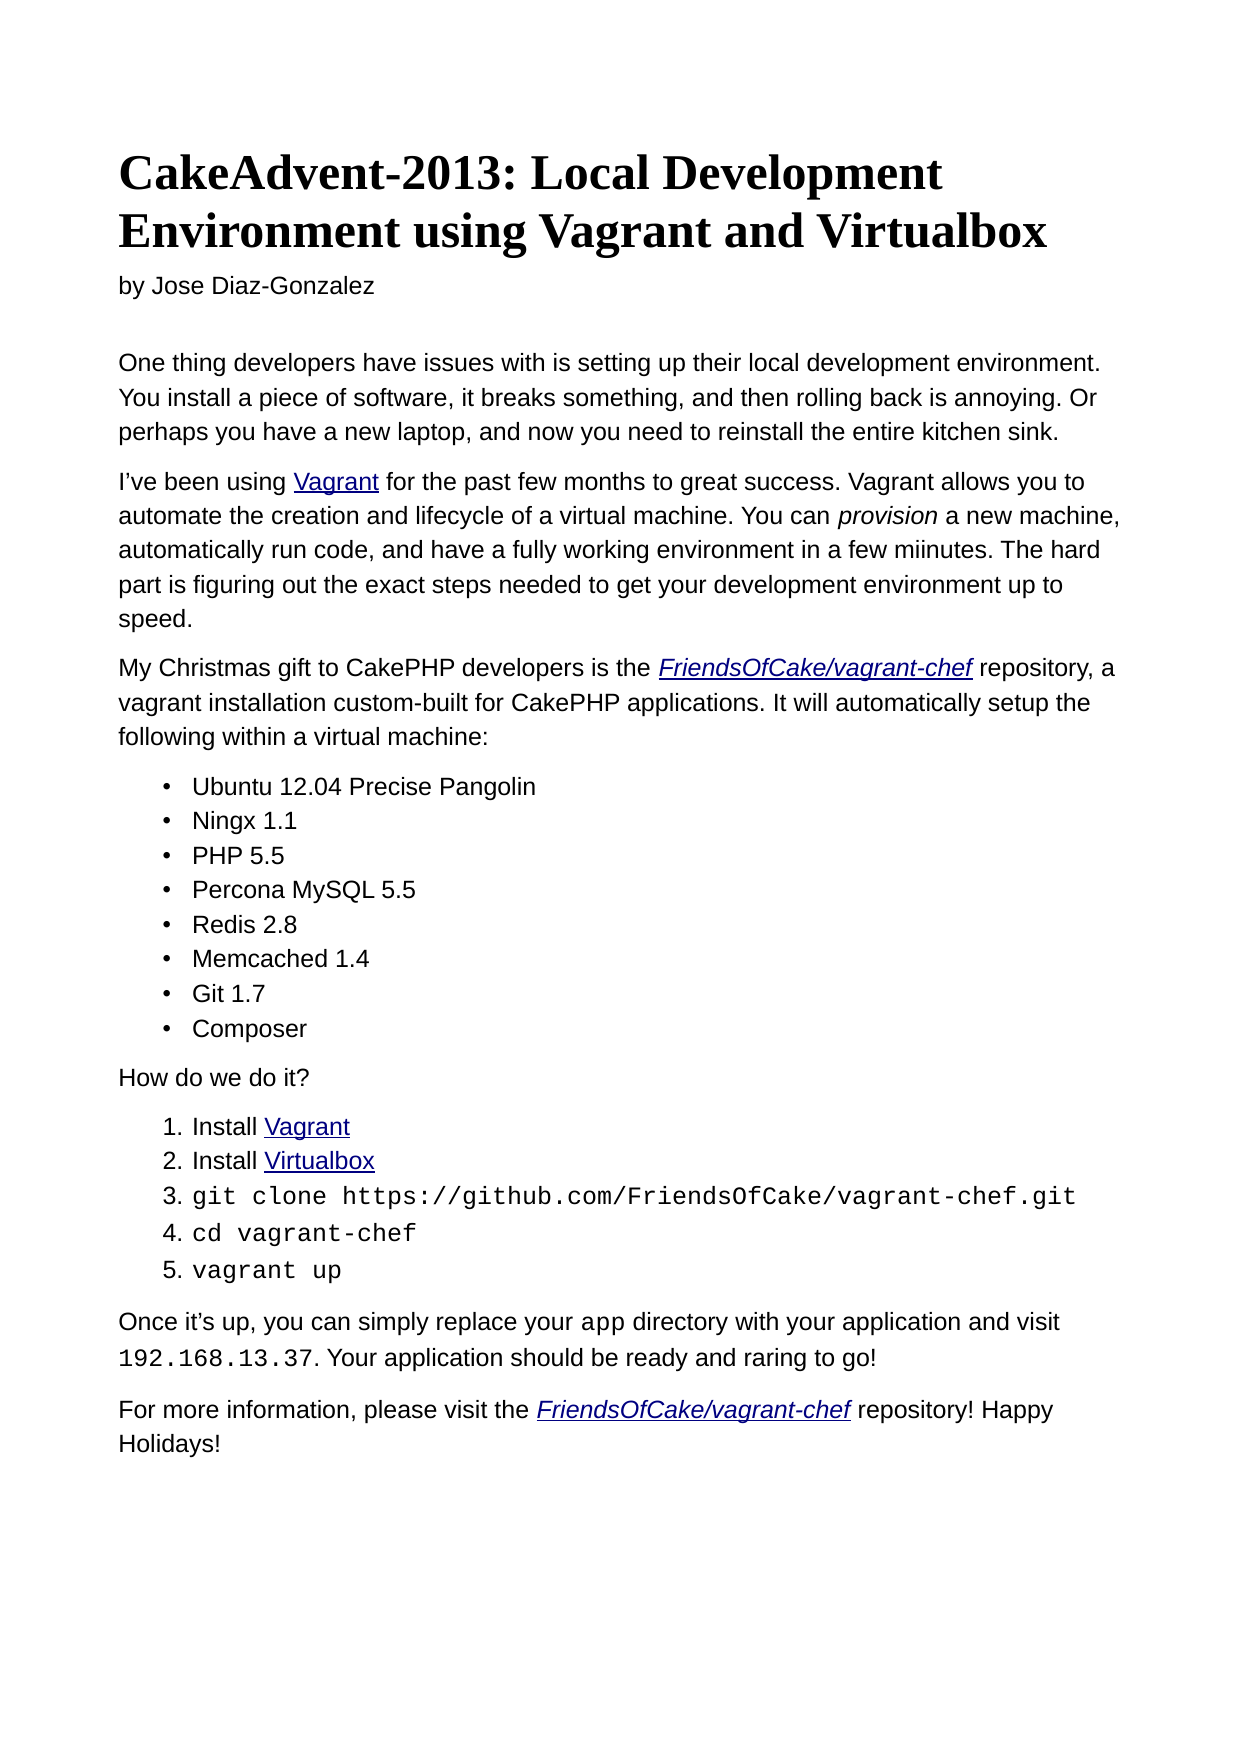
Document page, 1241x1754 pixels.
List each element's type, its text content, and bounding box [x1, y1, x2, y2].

subtitle CakeAdvent-2013: Local Development Environment using Vagrant and Virtualbox [118, 143, 1122, 258]
text by Jose Diaz-Gonzalez [118, 271, 1122, 299]
list Git 1.7 [162, 979, 1122, 1008]
list Ningx 1.1 [162, 806, 1122, 835]
list git clone https://github.com/FriendsOfCake/vagrant-chef.git [162, 1181, 1122, 1212]
text My Christmas gift to CakePHP developers is the FriendsOfCake/vagrant-chef repository, a vagrant installation custom-built for CakePHP applications. It will automatically setup the following within a virtual machine: [118, 653, 1122, 751]
list PHP 5.5 [162, 841, 1122, 869]
list vagrant up [162, 1255, 1122, 1286]
list Install Vagrant [162, 1112, 1122, 1141]
list Install Virtualbox [162, 1146, 1122, 1175]
text Once it’s up, you can simply replace your app directory with your application and visit 192.168.13.37. Your application should be ready and raring to go! [118, 1307, 1122, 1374]
list Percona MySQL 5.5 [162, 875, 1122, 904]
list Memcached 1.4 [162, 944, 1122, 973]
text One thing developers have issues with is setting up their local development environment. You install a piece of software, it breaks something, and then rolling back is annoying. Or perhaps you have a new laptop, and now you need to reinstall the entire kitchen sink. [118, 348, 1122, 446]
text For more information, please visit the FriendsOfCake/vagrant-chef repository! Happy Holidays! [118, 1395, 1122, 1458]
list Redis 2.8 [162, 910, 1122, 939]
text I’ve been using Vagrant for the past few months to great success. Vagrant allows you to automate the creation and lifecycle of a virtual machine. You can provision a new machine, automatically run code, and have a fully working environment in a few miinutes. The hard part is figuring out the exact steps needed to get your development environment up to speed. [118, 466, 1122, 633]
list cd vagrant-chef [162, 1218, 1122, 1249]
text How do we do it? [118, 1063, 1122, 1091]
list Ubuntu 12.04 Precise Pangolin [162, 771, 1122, 800]
list Composer [162, 1013, 1122, 1042]
